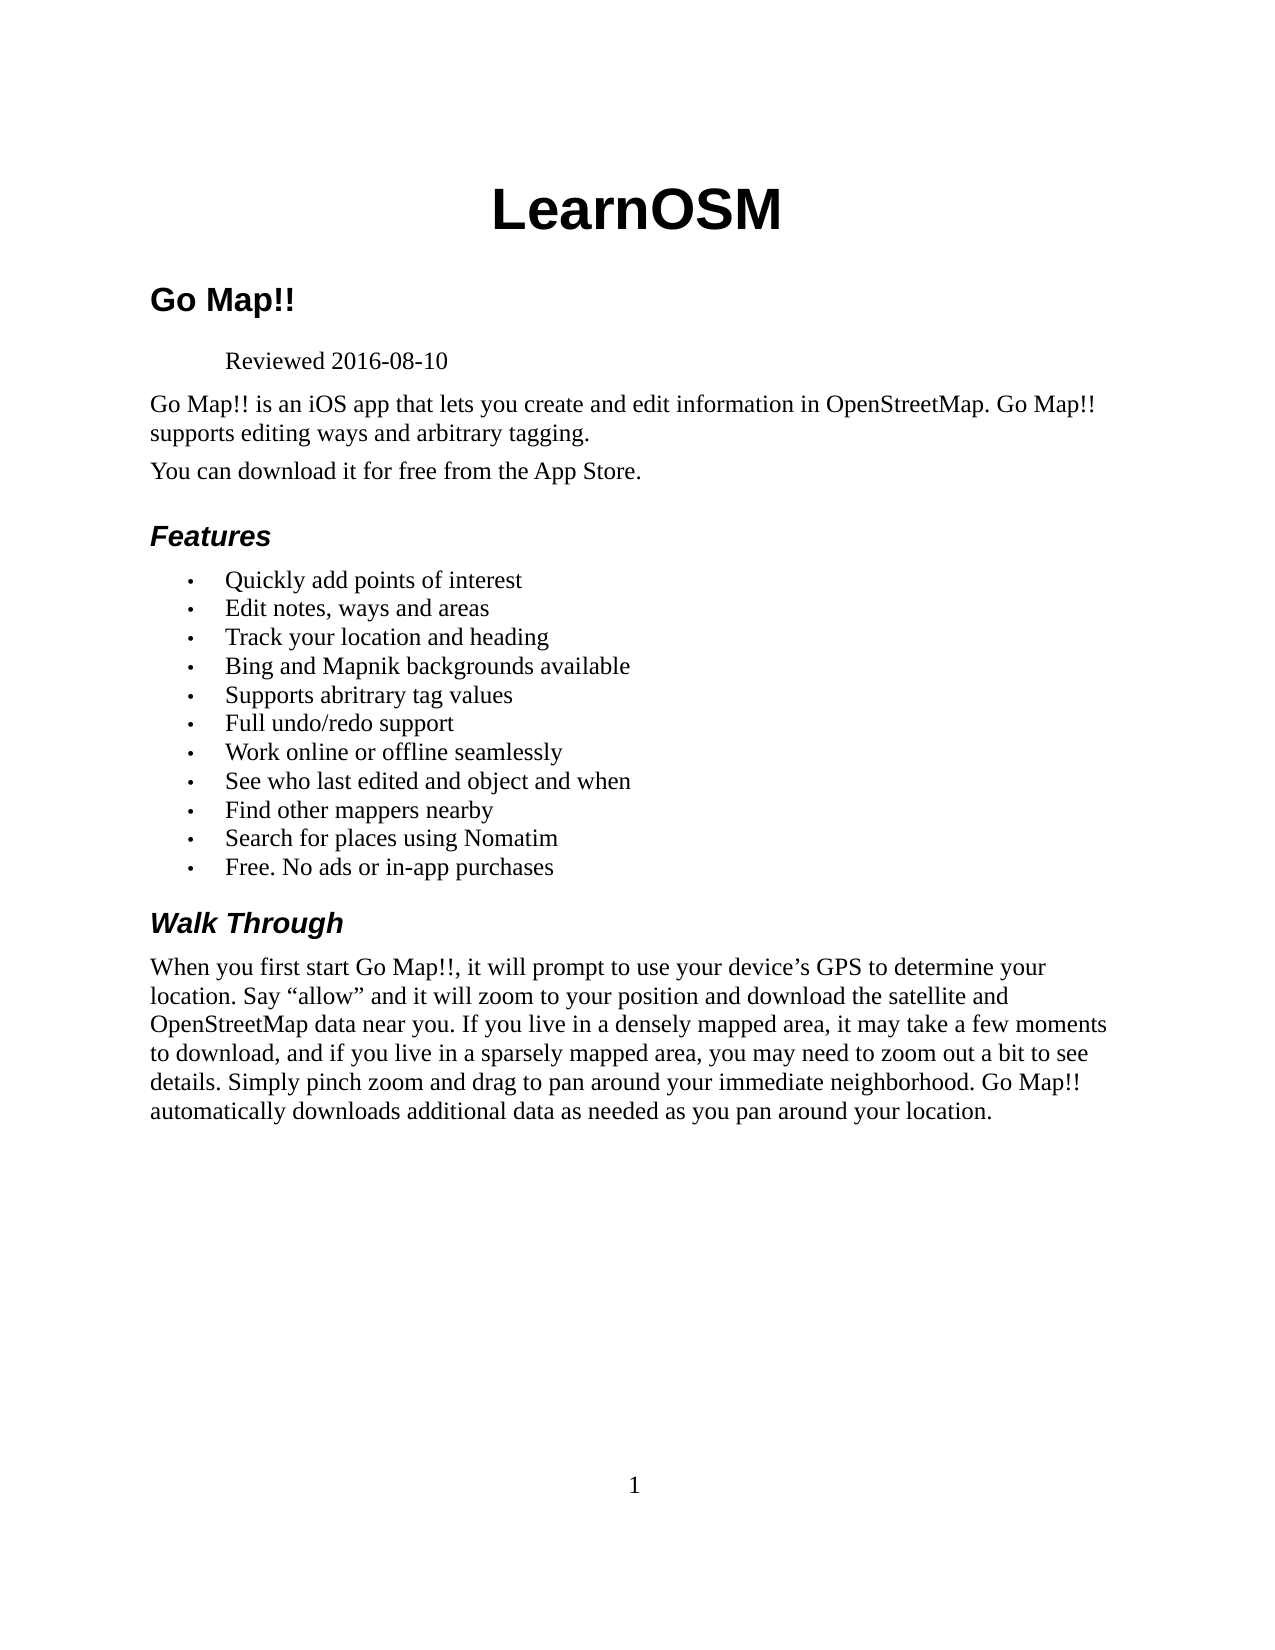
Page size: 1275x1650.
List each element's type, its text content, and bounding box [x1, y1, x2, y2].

text You can download it for free from the App Store. [150, 456, 1125, 485]
list Supports abritrary tag values [187, 680, 1125, 708]
list Quickly add points of interest [187, 565, 1125, 593]
list Bing and Mapnik backgrounds available [187, 651, 1125, 680]
list Free. No ads or in-app purchases [187, 852, 1125, 881]
subtitle Features [150, 519, 1125, 552]
list See who last edited and object and when [187, 766, 1125, 795]
list Track your location and heading [187, 622, 1125, 651]
list Edit notes, ways and areas [187, 593, 1125, 622]
text When you first start Go Map!!, it will prompt to use your device’s GPS to determine your location. Say “allow” and it will zoom to your position and download the satellite and OpenStreetMap data near you. If you live in a densely mapped area, it may take a few moments to download, and if you live in a sparsely mapped area, you may need to zoom out a bit to see details. Simply pinch zoom and drag to pan around your immediate neighborhood. Go Map!! automatically downloads additional data as needed as you pan around your location. [150, 952, 1125, 1124]
subtitle Go Map!! [150, 279, 1125, 318]
text Go Map!! is an iOS app that lets you create and edit information in OpenStreetMap. Go Map!! supports editing ways and arbitrary tagging. [150, 389, 1125, 447]
text Reviewed 2016-08-10 [225, 346, 1125, 374]
list Full undo/redo support [187, 708, 1125, 737]
list Work online or offline seamlessly [187, 737, 1125, 766]
title LearnOSM [150, 175, 1125, 242]
list Find other mappers nearby [187, 795, 1125, 823]
list Search for places using Nomatim [187, 823, 1125, 852]
subtitle Walk Through [150, 906, 1125, 939]
